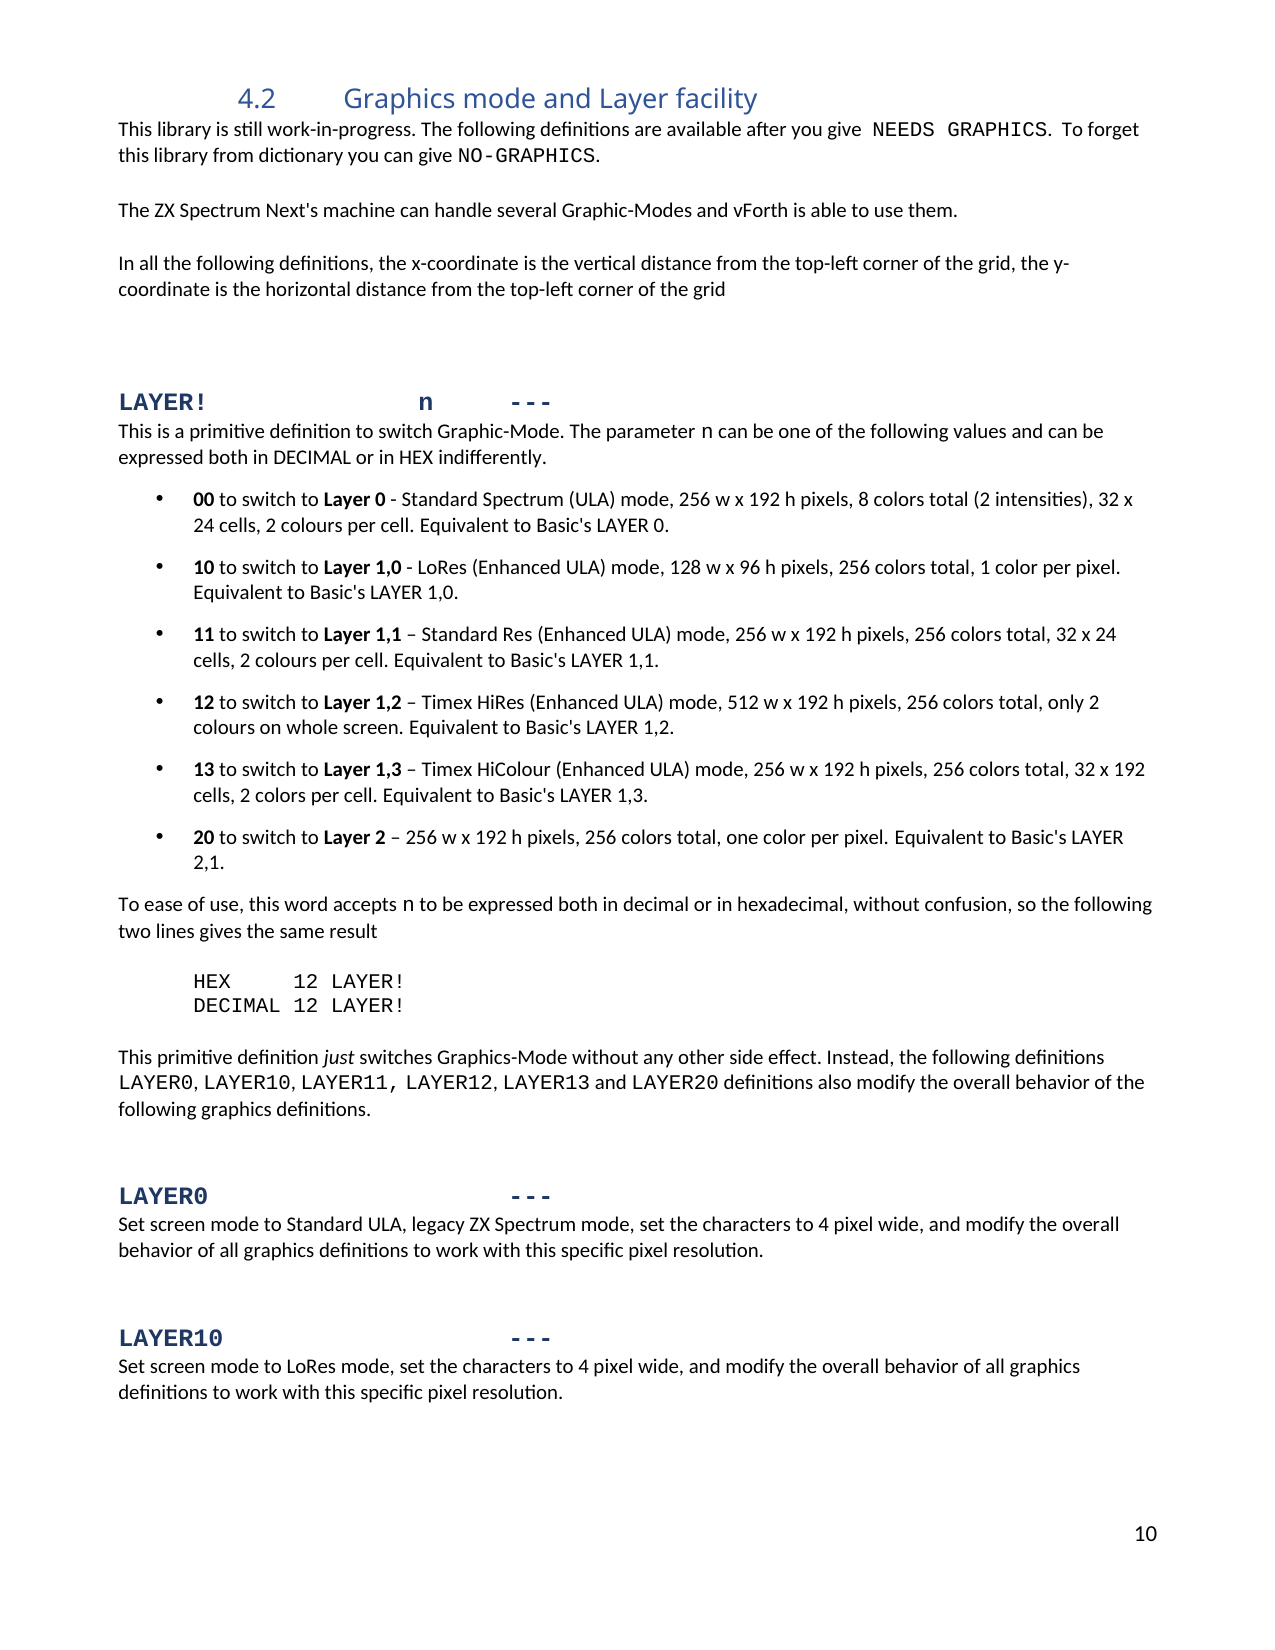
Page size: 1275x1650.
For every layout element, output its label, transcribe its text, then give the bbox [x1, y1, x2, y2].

list 12 to switch to Layer 1,2 – Timex HiRes (Enhanced ULA) mode, 512 w x 192 h pixels, 256 colors total, only 2 colours on whole screen. Equivalent to Basic's LAYER 1,2. [156, 689, 1157, 740]
list 00 to switch to Layer 0 - Standard Spectrum (ULA) mode, 256 w x 192 h pixels, 8 colors total (2 intensities), 32 x 24 cells, 2 colours per cell. Equivalent to Basic's LAYER 0. [156, 486, 1157, 537]
text Set screen mode to LoRes mode, set the characters to 4 pixel wide, and modify the overall behavior of all graphics definitions to work with this specific pixel resolution. [118, 1354, 1157, 1404]
text In all the following definitions, the x-coordinate is the vertical distance from the top-left corner of the grid, the y-coordinate is the horizontal distance from the top-left corner of the grid [118, 250, 1157, 301]
text Set screen mode to Standard ULA, legacy ZX Spectrum mode, set the characters to 4 pixel wide, and modify the overall behavior of all graphics definitions to work with this specific pixel resolution. [118, 1212, 1157, 1262]
subtitle LAYER! n --- [118, 389, 1157, 418]
text This primitive definition just switches Graphics-Mode without any other side effect. Instead, the following definitions LAYER0, LAYER10, LAYER11, LAYER12, LAYER13 and LAYER20 definitions also modify the overall behavior of the following graphics definitions. [118, 1044, 1157, 1121]
subtitle LAYER10 --- [118, 1325, 1157, 1354]
list 10 to switch to Layer 1,0 - LoRes (Enhanced ULA) mode, 128 w x 96 h pixels, 256 colors total, 1 color per pixel. Equivalent to Basic's LAYER 1,0. [156, 554, 1157, 605]
list 11 to switch to Layer 1,1 – Standard Res (Enhanced ULA) mode, 256 w x 192 h pixels, 256 colors total, 32 x 24 cells, 2 colours per cell. Equivalent to Basic's LAYER 1,1. [156, 621, 1157, 672]
text The ZX Spectrum Next's machine can handle several Graphic-Modes and vForth is able to use them. [118, 197, 1157, 222]
text To ease of use, this word accepts n to be expressed both in decimal or in hexadecimal, without confusion, so the following two lines gives the same result [118, 891, 1157, 943]
subtitle Graphics mode and Layer facility [231, 79, 1157, 116]
list 20 to switch to Layer 2 – 256 w x 192 h pixels, 256 colors total, one color per pixel. Equivalent to Basic's LAYER 2,1. [156, 824, 1157, 875]
text This is a primitive definition to switch Graphic-Mode. The parameter n can be one of the following values and can be expressed both in DECIMAL or in HEX indifferently. [118, 418, 1157, 470]
text This library is still work-in-progress. The following definitions are available after you give NEEDS GRAPHICS. To forget this library from dictionary you can give NO-GRAPHICS. [118, 116, 1157, 169]
text DECIMAL 12 LAYER! [118, 995, 1157, 1018]
text HEX 12 LAYER! [118, 971, 1157, 995]
subtitle LAYER0 --- [118, 1183, 1157, 1212]
list 13 to switch to Layer 1,3 – Timex HiColour (Enhanced ULA) mode, 256 w x 192 h pixels, 256 colors total, 32 x 192 cells, 2 colors per cell. Equivalent to Basic's LAYER 1,3. [156, 756, 1157, 807]
